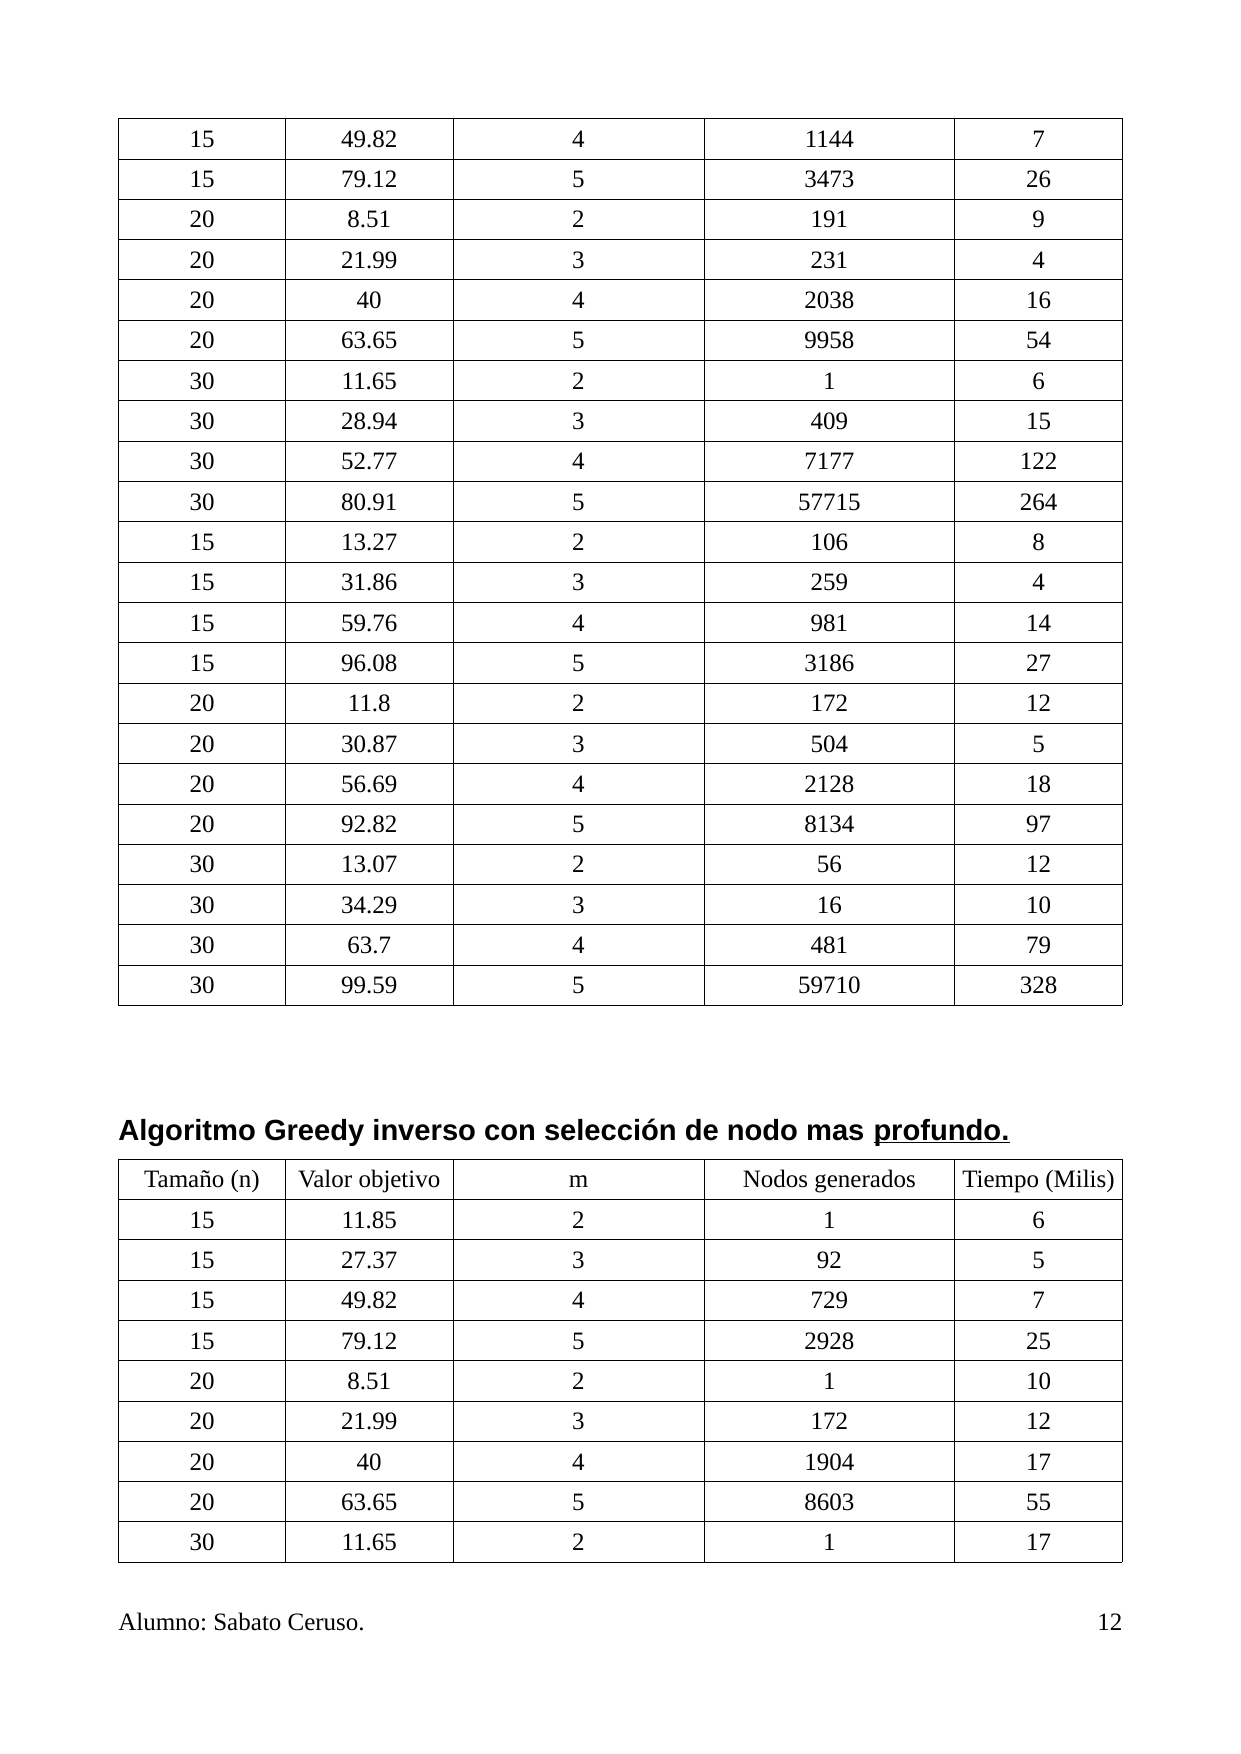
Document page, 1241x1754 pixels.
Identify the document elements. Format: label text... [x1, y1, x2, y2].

table_cell 15 [119, 119, 285, 158]
table_cell 1144 [705, 119, 954, 158]
table_cell 79,12 [286, 160, 453, 199]
table_cell 40 [286, 1442, 453, 1481]
table_cell 5 [955, 724, 1122, 763]
table_cell 328 [955, 966, 1122, 1005]
table_cell 16 [955, 280, 1122, 320]
table_cell 2128 [705, 764, 954, 803]
table_cell 20 [119, 805, 285, 844]
table_cell 3473 [705, 160, 954, 199]
table_cell 12 [955, 1402, 1122, 1441]
table_cell 4 [454, 280, 704, 320]
table_cell 63,65 [286, 1482, 453, 1521]
subtitle Algoritmo Greedy inverso con selección de nodo mas profundo. [118, 1113, 1122, 1146]
table_cell 8,51 [286, 1361, 453, 1401]
table_cell 231 [705, 240, 954, 279]
table_cell 27,37 [286, 1240, 453, 1279]
table_cell 8,51 [286, 200, 453, 239]
table_cell 20 [119, 240, 285, 279]
table_cell 54 [955, 321, 1122, 360]
table_cell 28,94 [286, 401, 453, 441]
table_cell 11,65 [286, 1522, 453, 1562]
table_cell 7 [955, 1281, 1122, 1320]
table_cell 15 [119, 1240, 285, 1279]
table_cell 15 [119, 522, 285, 562]
table_cell 49,82 [286, 1281, 453, 1320]
table_cell 4 [454, 1442, 704, 1481]
table_cell 21,99 [286, 1402, 453, 1441]
table_cell 264 [955, 482, 1122, 521]
table_cell 14 [955, 603, 1122, 642]
table_cell 59710 [705, 966, 954, 1005]
table_cell 63,7 [286, 925, 453, 965]
table_cell 34,29 [286, 885, 453, 924]
table_cell 15 [119, 563, 285, 602]
table_cell 25 [955, 1321, 1122, 1360]
table_cell 7 [955, 119, 1122, 158]
table_cell 4 [454, 764, 704, 803]
table_cell 4 [454, 925, 704, 965]
table_cell 4 [955, 240, 1122, 279]
table_cell 20 [119, 724, 285, 763]
table_cell 5 [454, 805, 704, 844]
table_cell 259 [705, 563, 954, 602]
table_cell 10 [955, 885, 1122, 924]
table_cell 30 [119, 966, 285, 1005]
table_cell 30 [119, 442, 285, 481]
table_cell 11,85 [286, 1200, 453, 1239]
table_cell 1 [705, 361, 954, 400]
table_cell 2 [454, 1200, 704, 1239]
table_cell 5 [454, 1482, 704, 1521]
table_cell 3 [454, 1240, 704, 1279]
table_cell 4 [454, 119, 704, 158]
table_cell 106 [705, 522, 954, 562]
table_cell 30,87 [286, 724, 453, 763]
table_cell 30 [119, 482, 285, 521]
table_cell 12 [955, 845, 1122, 884]
table_cell 2 [454, 361, 704, 400]
table_cell 5 [454, 160, 704, 199]
table_cell 2 [454, 845, 704, 884]
table_cell 16 [705, 885, 954, 924]
table_cell 20 [119, 280, 285, 320]
table_cell 4 [454, 1281, 704, 1320]
table_cell 4 [955, 563, 1122, 602]
table_cell 2 [454, 522, 704, 562]
table_cell 2 [454, 1522, 704, 1562]
table_header Valor objetivo [286, 1160, 453, 1199]
table_cell 3 [454, 885, 704, 924]
table_cell 59,76 [286, 603, 453, 642]
table_cell 56 [705, 845, 954, 884]
table_cell 56,69 [286, 764, 453, 803]
table_cell 5 [454, 482, 704, 521]
table_cell 172 [705, 684, 954, 723]
table_cell 20 [119, 321, 285, 360]
table_cell 92,82 [286, 805, 453, 844]
table_cell 15 [119, 160, 285, 199]
table_cell 17 [955, 1522, 1122, 1562]
table_cell 5 [454, 966, 704, 1005]
table_cell 2 [454, 200, 704, 239]
table_cell 20 [119, 684, 285, 723]
table_cell 10 [955, 1361, 1122, 1401]
table_cell 9 [955, 200, 1122, 239]
table_cell 15 [119, 603, 285, 642]
table_cell 20 [119, 764, 285, 803]
table_cell 18 [955, 764, 1122, 803]
table_cell 31,86 [286, 563, 453, 602]
table_cell 13,27 [286, 522, 453, 562]
table_cell 30 [119, 361, 285, 400]
table_cell 7177 [705, 442, 954, 481]
table_cell 30 [119, 1522, 285, 1562]
table_cell 12 [955, 684, 1122, 723]
table_cell 3 [454, 563, 704, 602]
table_cell 5 [454, 643, 704, 682]
table_cell 15 [119, 1200, 285, 1239]
table_cell 30 [119, 885, 285, 924]
table_cell 4 [454, 442, 704, 481]
table_cell 6 [955, 361, 1122, 400]
table_cell 1 [705, 1522, 954, 1562]
table_cell 3 [454, 1402, 704, 1441]
table_cell 13,07 [286, 845, 453, 884]
table_cell 2038 [705, 280, 954, 320]
table_cell 172 [705, 1402, 954, 1441]
table_cell 1904 [705, 1442, 954, 1481]
table_cell 21,99 [286, 240, 453, 279]
table_cell 97 [955, 805, 1122, 844]
table_cell 40 [286, 280, 453, 320]
table_cell 80,91 [286, 482, 453, 521]
table_cell 5 [454, 321, 704, 360]
table_cell 8 [955, 522, 1122, 562]
table_cell 92 [705, 1240, 954, 1279]
table_cell 1 [705, 1200, 954, 1239]
table_cell 3 [454, 240, 704, 279]
table_cell 52,77 [286, 442, 453, 481]
table_cell 729 [705, 1281, 954, 1320]
table_cell 3 [454, 401, 704, 441]
table_cell 9958 [705, 321, 954, 360]
table_cell 63,65 [286, 321, 453, 360]
table_cell 6 [955, 1200, 1122, 1239]
table_cell 20 [119, 1442, 285, 1481]
table_cell 57715 [705, 482, 954, 521]
table_cell 3186 [705, 643, 954, 682]
table_cell 409 [705, 401, 954, 441]
table_cell 49,82 [286, 119, 453, 158]
table_cell 15 [119, 643, 285, 682]
table_cell 15 [119, 1321, 285, 1360]
table_cell 11,65 [286, 361, 453, 400]
table_cell 481 [705, 925, 954, 965]
table_cell 4 [454, 603, 704, 642]
table_cell 30 [119, 401, 285, 441]
table_cell 5 [955, 1240, 1122, 1279]
table_header Nodos generados [705, 1160, 954, 1199]
table_cell 26 [955, 160, 1122, 199]
table_cell 2928 [705, 1321, 954, 1360]
table_cell 27 [955, 643, 1122, 682]
table_cell 504 [705, 724, 954, 763]
table_cell 3 [454, 724, 704, 763]
table_cell 191 [705, 200, 954, 239]
table_header m [454, 1160, 704, 1199]
table_cell 79 [955, 925, 1122, 965]
table_cell 8603 [705, 1482, 954, 1521]
table_cell 55 [955, 1482, 1122, 1521]
table_cell 981 [705, 603, 954, 642]
table_cell 17 [955, 1442, 1122, 1481]
table_cell 20 [119, 1402, 285, 1441]
table_cell 15 [119, 1281, 285, 1320]
table_cell 2 [454, 1361, 704, 1401]
table_cell 5 [454, 1321, 704, 1360]
table_cell 30 [119, 845, 285, 884]
table_cell 2 [454, 684, 704, 723]
table_cell 1 [705, 1361, 954, 1401]
table_cell 96,08 [286, 643, 453, 682]
table_cell 20 [119, 200, 285, 239]
table_cell 122 [955, 442, 1122, 481]
table_cell 20 [119, 1482, 285, 1521]
table_cell 99,59 [286, 966, 453, 1005]
table_cell 15 [955, 401, 1122, 441]
table_header Tiempo (Milis) [955, 1160, 1122, 1199]
table_cell 30 [119, 925, 285, 965]
table_cell 11,8 [286, 684, 453, 723]
table_cell 20 [119, 1361, 285, 1401]
table_cell 79,12 [286, 1321, 453, 1360]
table_header Tamaño (n) [119, 1160, 285, 1199]
table_cell 8134 [705, 805, 954, 844]
